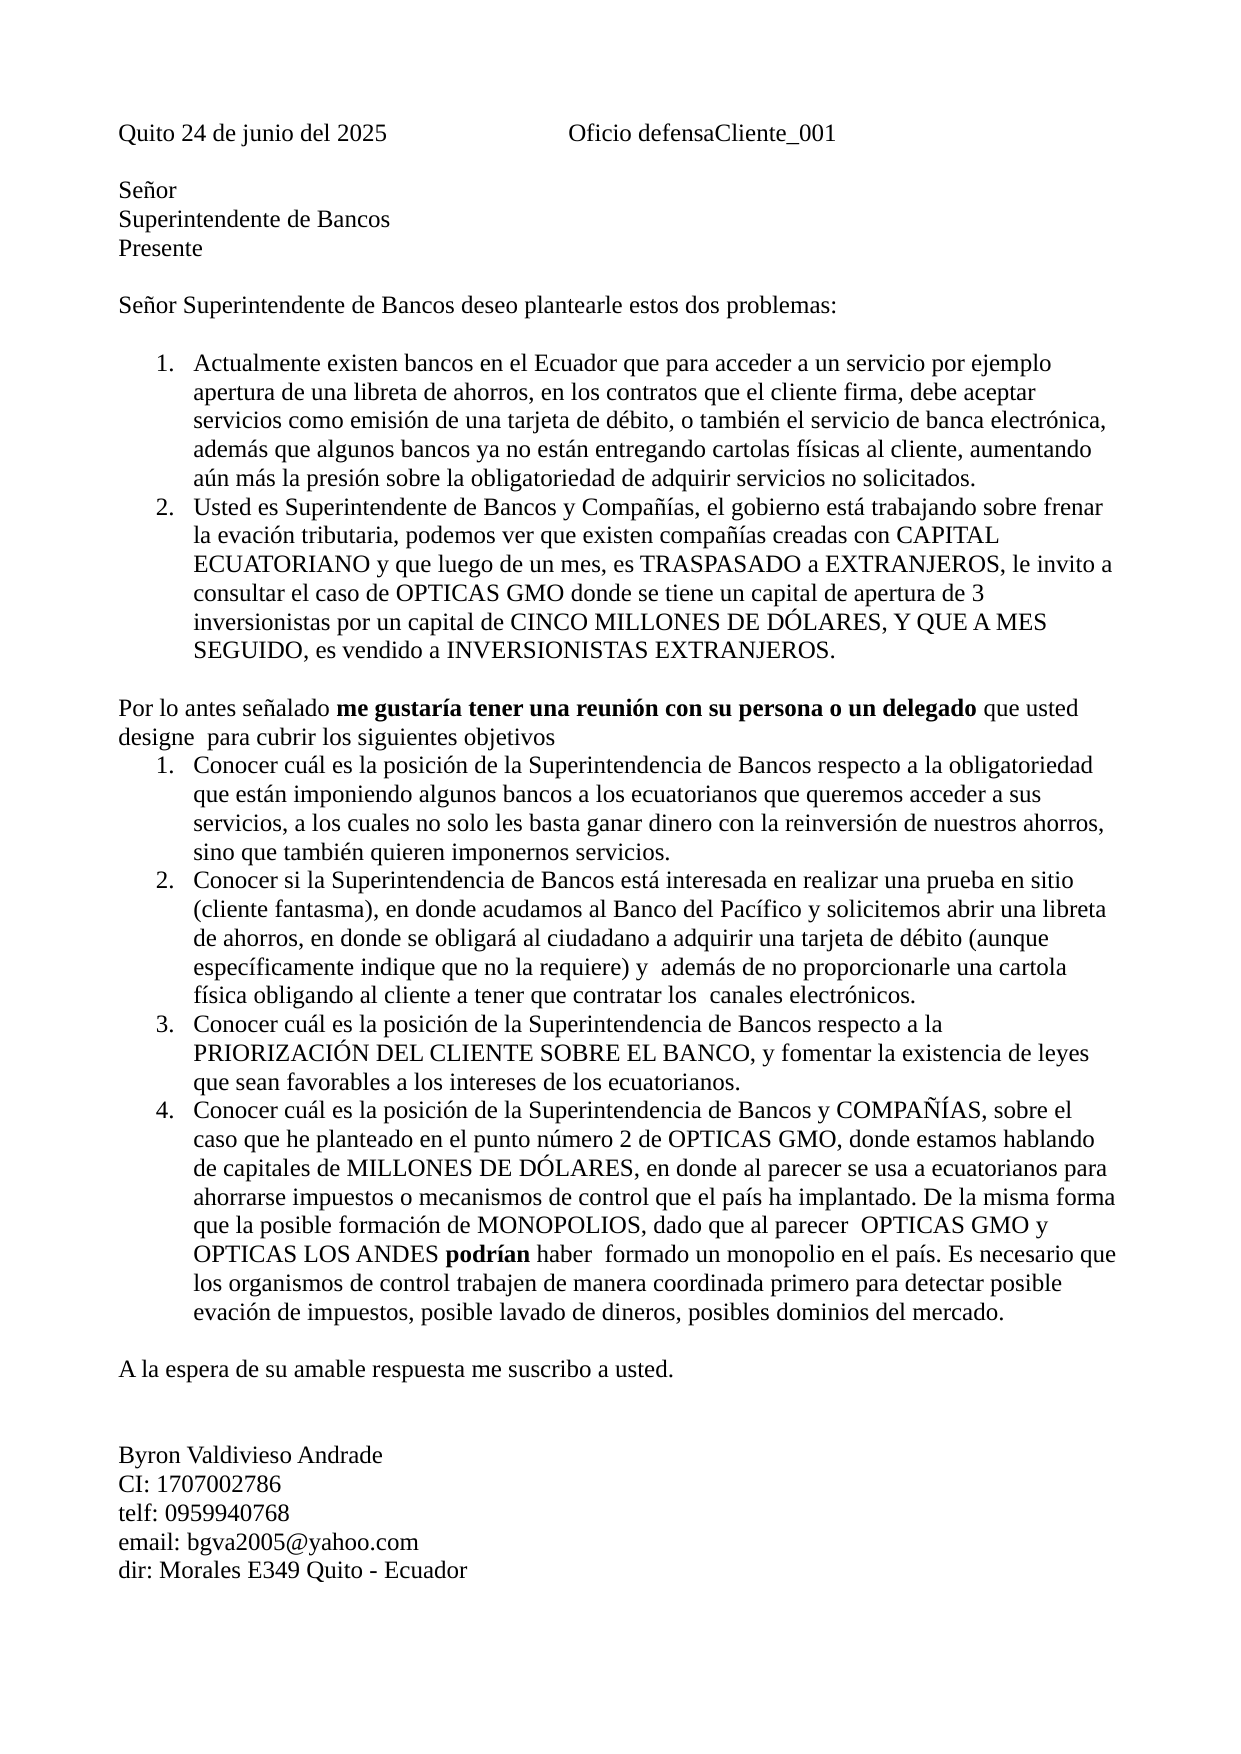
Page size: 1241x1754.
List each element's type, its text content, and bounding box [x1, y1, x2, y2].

text Señor Superintendente de Bancos deseo plantearle estos dos problemas: [118, 291, 1122, 319]
text Presente [118, 233, 1122, 262]
text Señor [118, 176, 1122, 204]
text A la espera de su amable respuesta me suscribo a usted. [118, 1354, 1122, 1383]
list Conocer cuál es la posición de la Superintendencia de Bancos y COMPAÑÍAS, sobre el caso que he planteado en el punto número 2 de OPTICAS GMO, donde estamos hablando de capitales de MILLONES DE DÓLARES, en donde al parecer se usa a ecuatorianos para ahorrarse impuestos o mecanismos de control que el país ha implantado. De la misma forma que la posible formación de MONOPOLIOS, dado que al parecer OPTICAS GMO y OPTICAS LOS ANDES podrían haber formado un monopolio en el país. Es necesario que los organismos de control trabajen de manera coordinada primero para detectar posible evación de impuestos, posible lavado de dineros, posibles dominios del mercado. [156, 1096, 1122, 1326]
text telf: 0959940768 [118, 1498, 1122, 1527]
list Conocer cuál es la posición de la Superintendencia de Bancos respecto a la PRIORIZACIÓN DEL CLIENTE SOBRE EL BANCO, y fomentar la existencia de leyes que sean favorables a los intereses de los ecuatorianos. [156, 1009, 1122, 1096]
text Superintendente de Bancos [118, 204, 1122, 233]
text Byron Valdivieso Andrade [118, 1441, 1122, 1469]
text Quito 24 de junio del 2025 Oficio defensaCliente_001 [118, 118, 1122, 147]
text CI: 1707002786 [118, 1469, 1122, 1498]
text Por lo antes señalado me gustaría tener una reunión con su persona o un delegado que usted designe para cubrir los siguientes objetivos [118, 693, 1122, 751]
list Conocer si la Superintendencia de Bancos está interesada en realizar una prueba en sitio (cliente fantasma), en donde acudamos al Banco del Pacífico y solicitemos abrir una libreta de ahorros, en donde se obligará al ciudadano a adquirir una tarjeta de débito (aunque específicamente indique que no la requiere) y además de no proporcionarle una cartola física obligando al cliente a tener que contratar los canales electrónicos. [156, 866, 1122, 1009]
text dir: Morales E349 Quito - Ecuador [118, 1556, 1122, 1584]
text email: bgva2005@yahoo.com [118, 1527, 1122, 1556]
list Actualmente existen bancos en el Ecuador que para acceder a un servicio por ejemplo apertura de una libreta de ahorros, en los contratos que el cliente firma, debe aceptar servicios como emisión de una tarjeta de débito, o también el servicio de banca electrónica, además que algunos bancos ya no están entregando cartolas físicas al cliente, aumentando aún más la presión sobre la obligatoriedad de adquirir servicios no solicitados. [156, 348, 1122, 492]
list Usted es Superintendente de Bancos y Compañías, el gobierno está trabajando sobre frenar la evación tributaria, podemos ver que existen compañías creadas con CAPITAL ECUATORIANO y que luego de un mes, es TRASPASADO a EXTRANJEROS, le invito a consultar el caso de OPTICAS GMO donde se tiene un capital de apertura de 3 inversionistas por un capital de CINCO MILLONES DE DÓLARES, Y QUE A MES SEGUIDO, es vendido a INVERSIONISTAS EXTRANJEROS. [156, 492, 1122, 664]
list Conocer cuál es la posición de la Superintendencia de Bancos respecto a la obligatoriedad que están imponiendo algunos bancos a los ecuatorianos que queremos acceder a sus servicios, a los cuales no solo les basta ganar dinero con la reinversión de nuestros ahorros, sino que también quieren imponernos servicios. [156, 751, 1122, 866]
